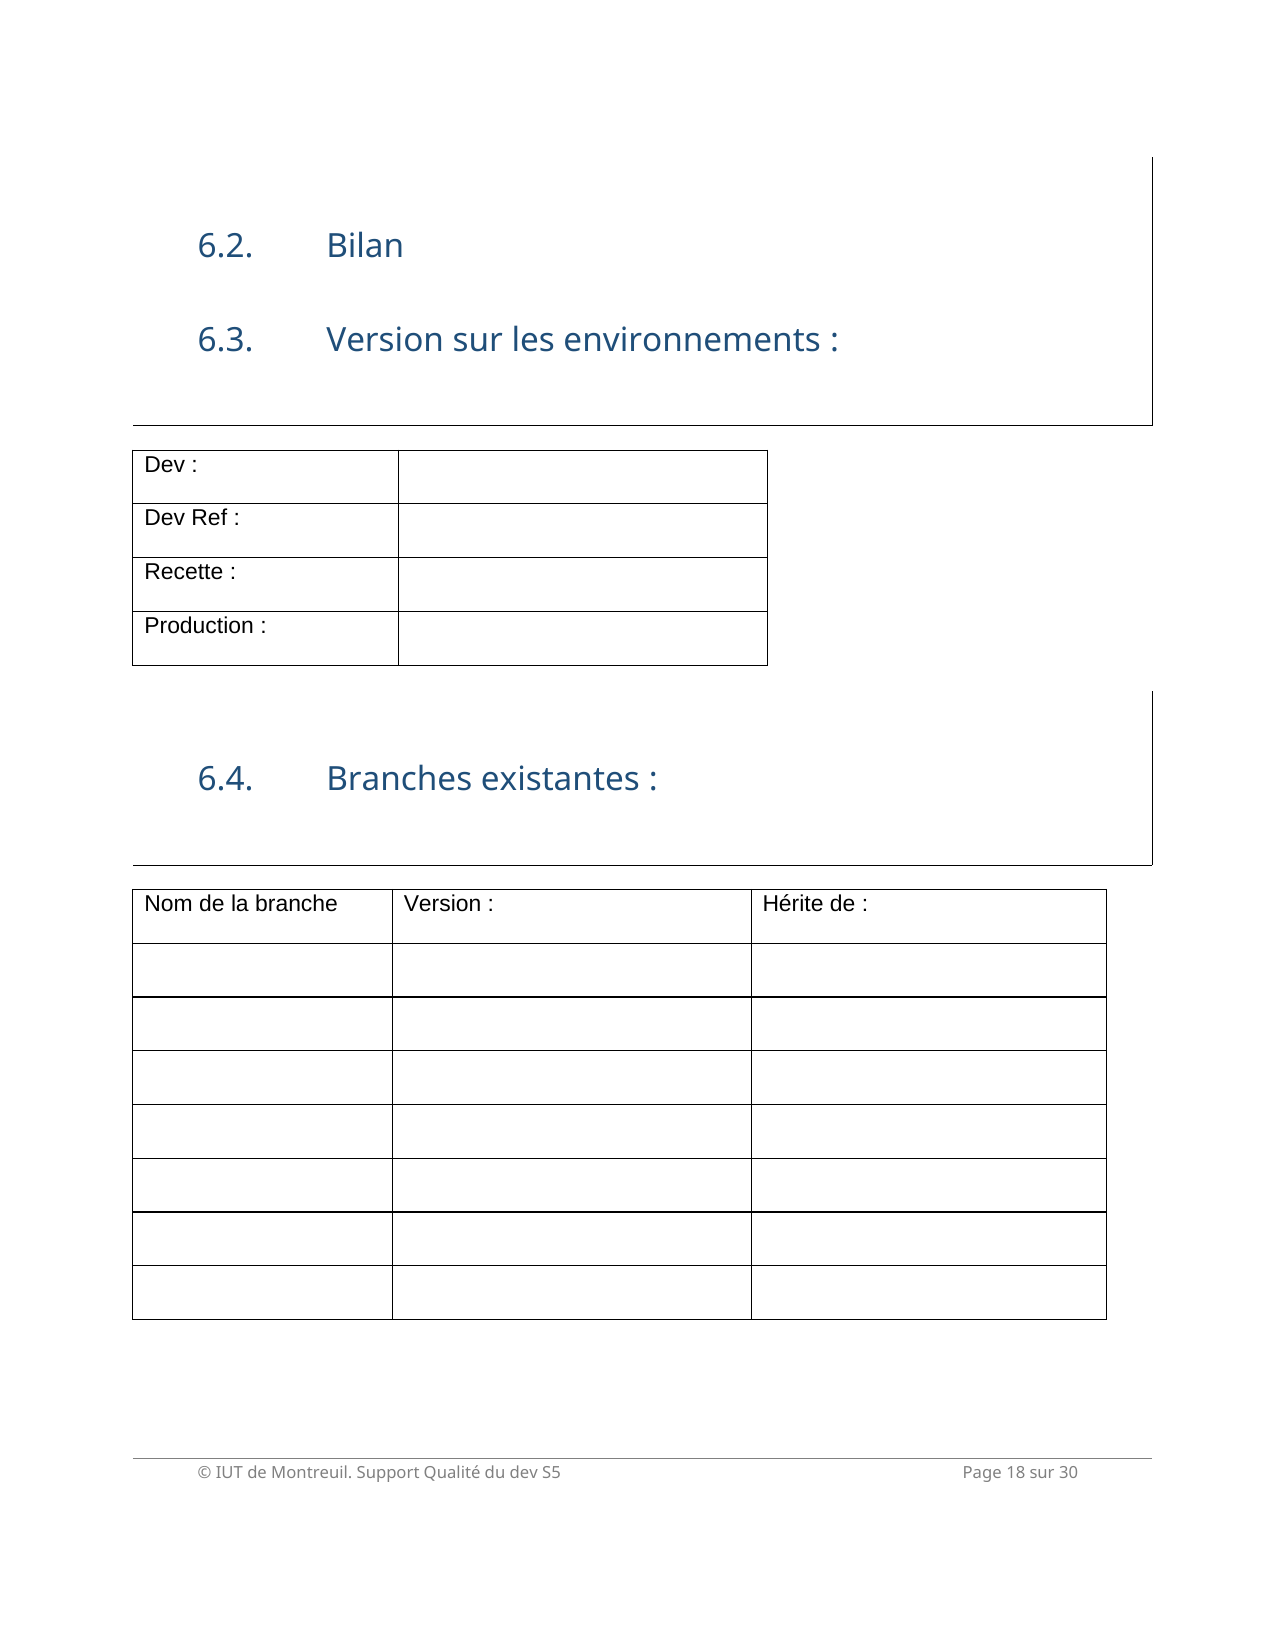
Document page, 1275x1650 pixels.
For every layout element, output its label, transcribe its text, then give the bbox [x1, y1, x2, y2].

table_header Dev : [133, 451, 398, 503]
table_cell [752, 1213, 1106, 1265]
subtitle Version sur les environnements : [133, 251, 1152, 425]
table_cell [752, 998, 1106, 1050]
table_cell [393, 998, 751, 1050]
subtitle Branches existantes : [133, 691, 1152, 865]
table_cell [133, 1266, 392, 1319]
table_cell [133, 998, 392, 1050]
table_cell [393, 1213, 751, 1265]
table_cell Production : [133, 612, 398, 664]
table_cell Recette : [133, 558, 398, 611]
table_cell [399, 558, 767, 611]
table_cell [752, 1051, 1106, 1104]
table_header [399, 451, 767, 503]
table_cell [752, 1266, 1106, 1319]
table_cell [133, 1051, 392, 1104]
table_cell [393, 1159, 751, 1211]
table_cell [393, 1105, 751, 1158]
table_cell [752, 1159, 1106, 1211]
table_cell [752, 1105, 1106, 1158]
table_cell [752, 944, 1106, 996]
table_cell [399, 504, 767, 557]
table_header Hérite de : [752, 890, 1106, 943]
table_cell Dev Ref : [133, 504, 398, 557]
table_header Version : [393, 890, 751, 943]
table_cell [133, 944, 392, 996]
table_cell [393, 944, 751, 996]
table_cell [393, 1266, 751, 1319]
table_cell [393, 1051, 751, 1104]
table_header Nom de la branche [133, 890, 392, 943]
table_cell [133, 1213, 392, 1265]
table_cell [399, 612, 767, 664]
table_cell [133, 1105, 392, 1158]
subtitle Bilan [133, 157, 1152, 251]
table_cell [133, 1159, 392, 1211]
